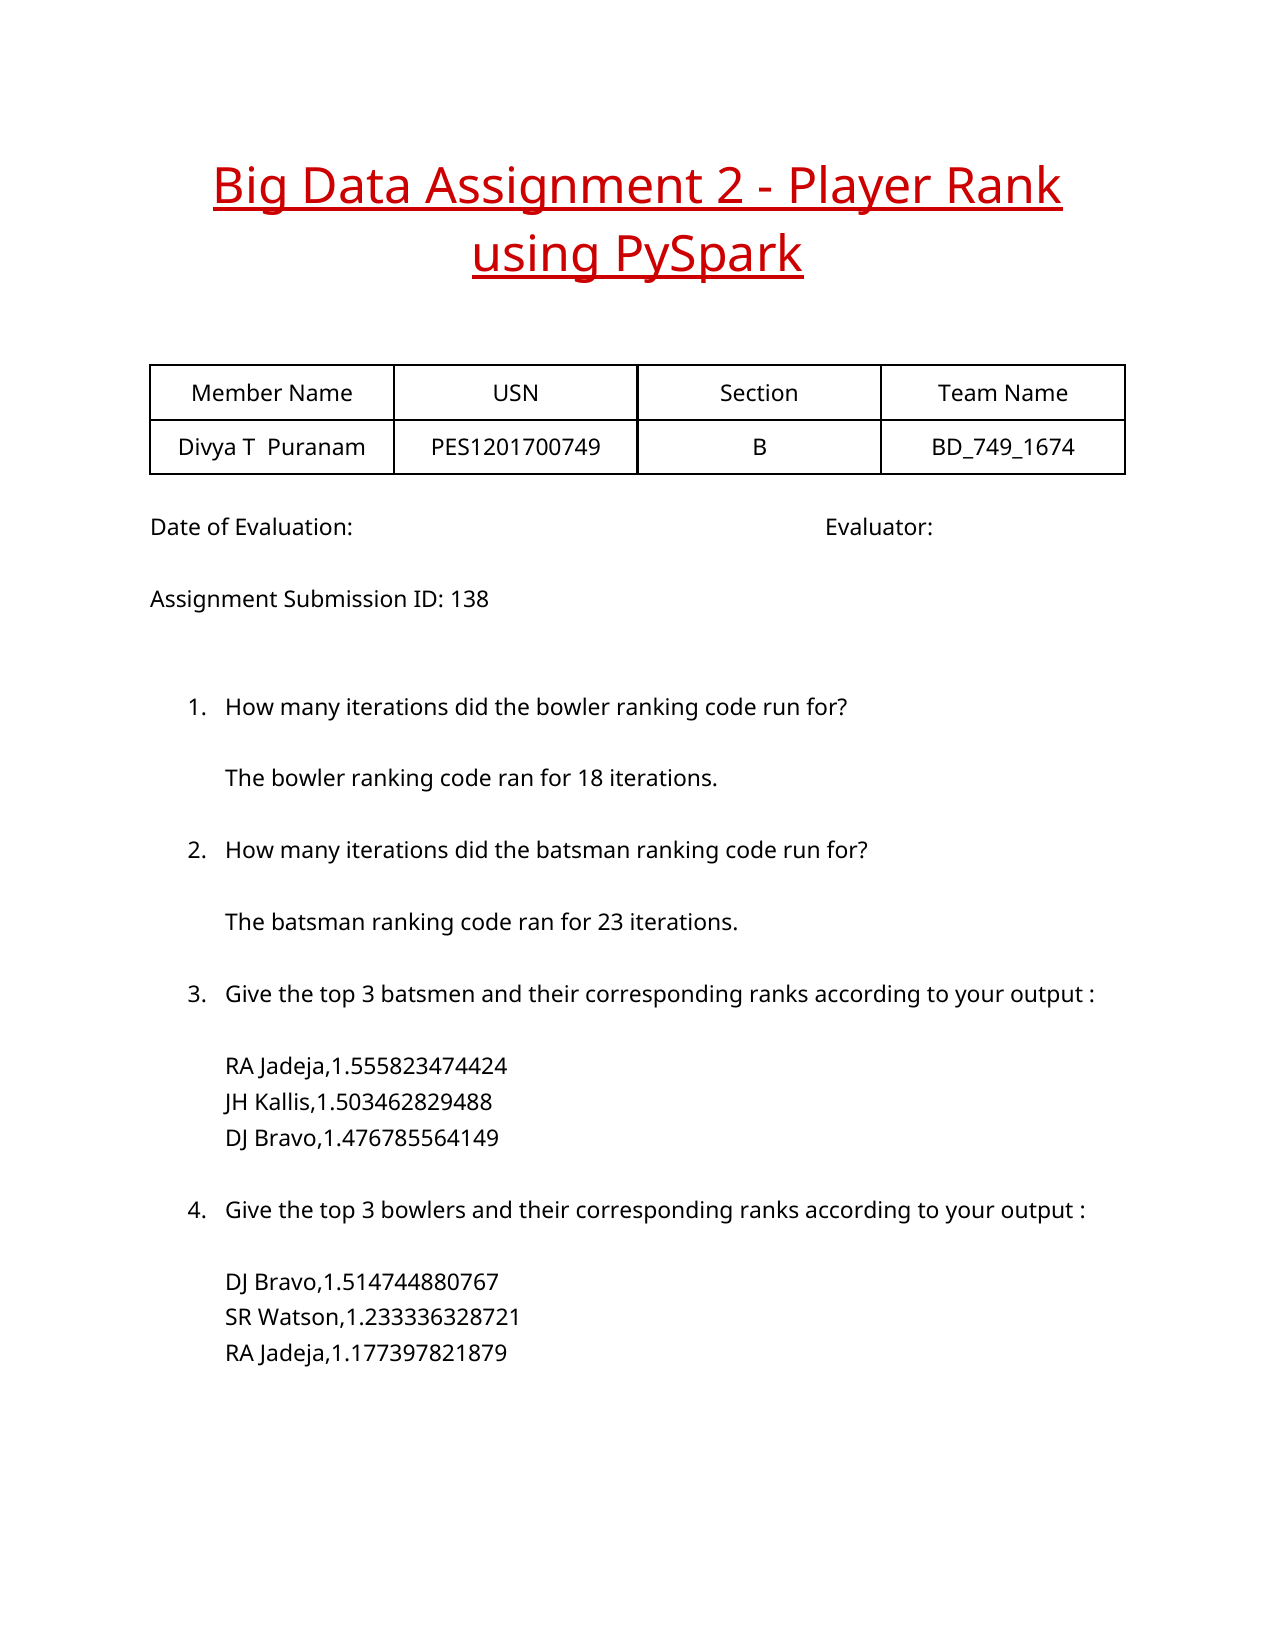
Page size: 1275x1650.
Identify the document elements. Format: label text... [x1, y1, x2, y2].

text RA Jadeja,1.177397821879 [225, 1337, 1125, 1368]
list Give the top 3 batsmen and their corresponding ranks according to your output : [187, 978, 1125, 1009]
text Assignment Submission ID: 138 [150, 583, 1125, 614]
text The batsman ranking code ran for 23 iterations. [150, 906, 1125, 937]
text Date of Evaluation: Evaluator: [150, 511, 1125, 542]
text The bowler ranking code ran for 18 iterations. [150, 762, 1125, 793]
table_cell BD_749_1674 [882, 421, 1124, 473]
table_cell B [639, 421, 880, 473]
list How many iterations did the batsman ranking code run for? [187, 834, 1125, 865]
table_header Team Name [882, 366, 1124, 418]
title Big Data Assignment 2 - Player Rank using PySpark [150, 150, 1125, 286]
text DJ Bravo,1.514744880767 [225, 1265, 1125, 1297]
table_header USN [395, 366, 636, 418]
text SR Watson,1.233336328721 [225, 1301, 1125, 1333]
table_header Member Name [151, 366, 393, 418]
list Give the top 3 bowlers and their corresponding ranks according to your output : [187, 1193, 1125, 1225]
table_cell Divya T Puranam [151, 421, 393, 473]
text RA Jadeja,1.555823474424 [150, 1050, 1125, 1081]
table_cell PES1201700749 [395, 421, 636, 473]
text DJ Bravo,1.476785564149 [150, 1122, 1125, 1153]
table_header Section [639, 366, 880, 418]
text JH Kallis,1.503462829488 [150, 1086, 1125, 1117]
list How many iterations did the bowler ranking code run for? [187, 690, 1125, 722]
